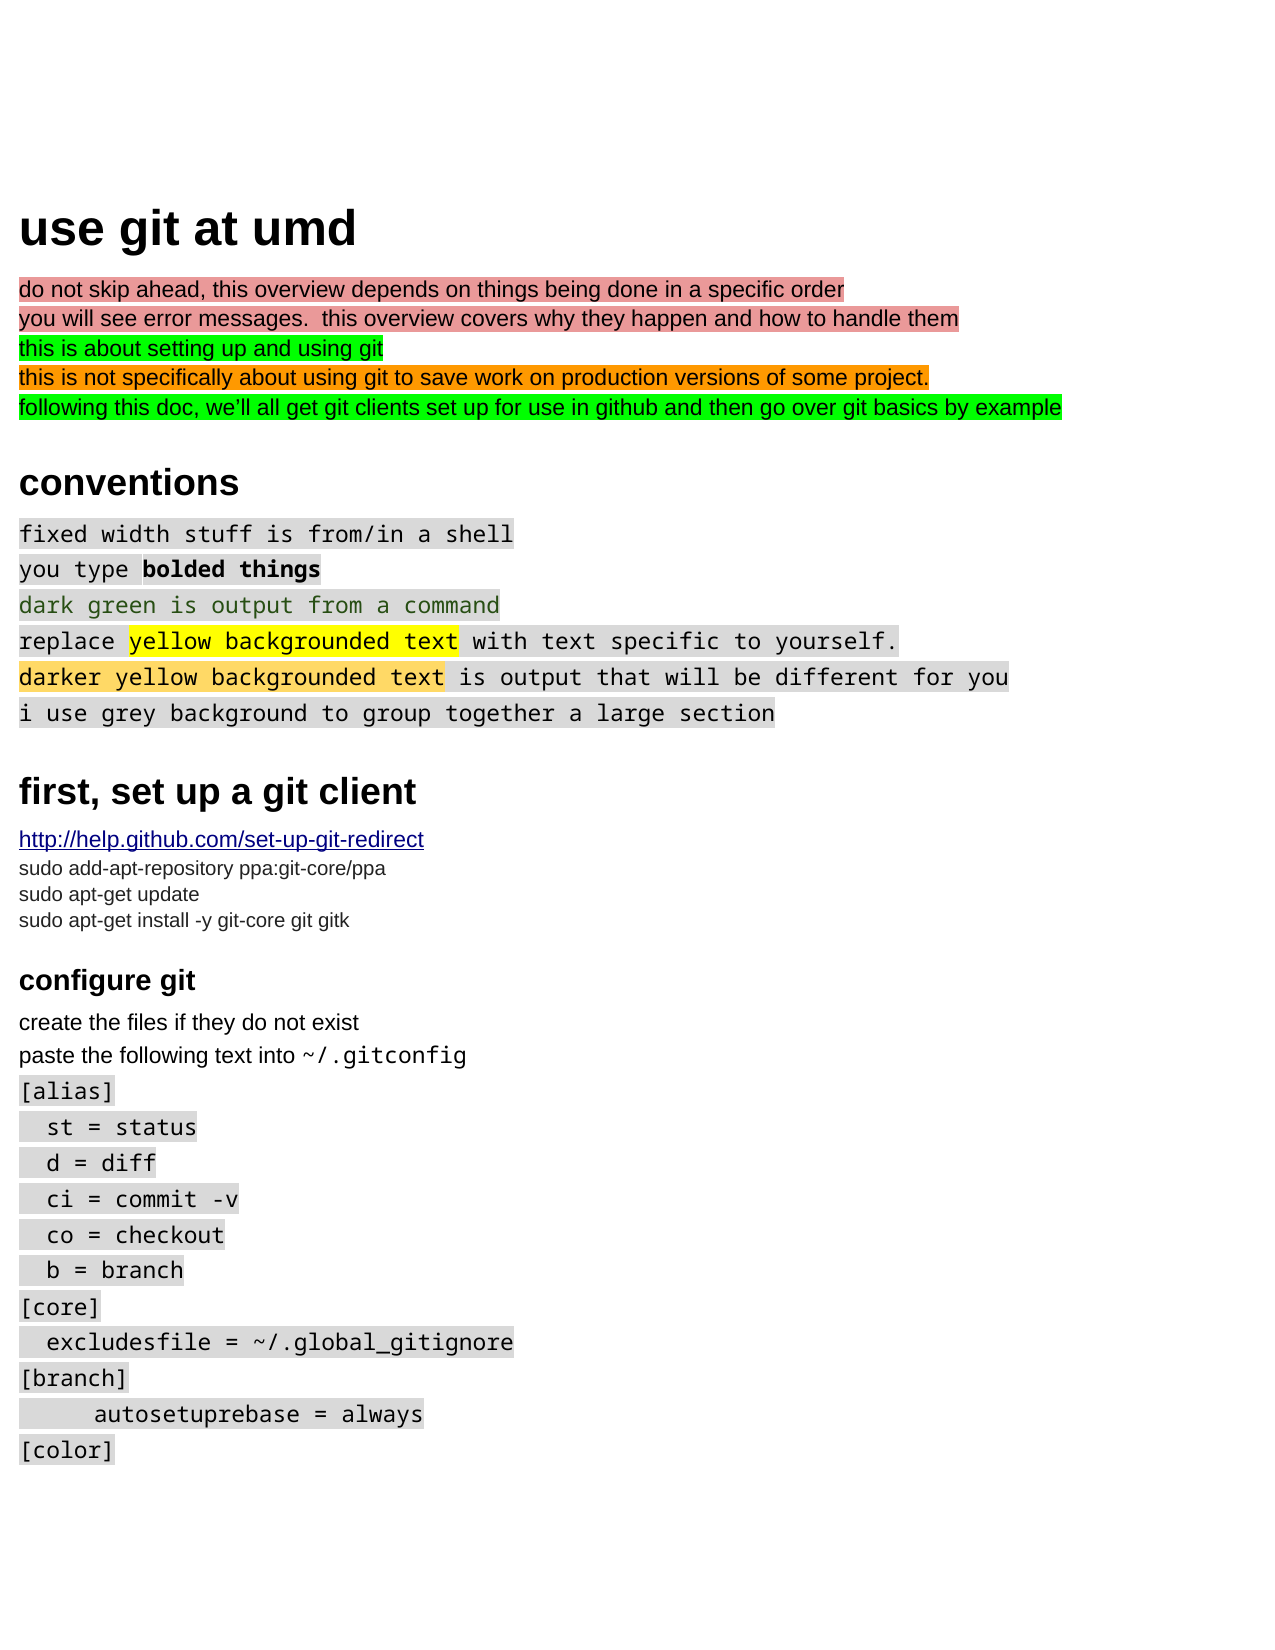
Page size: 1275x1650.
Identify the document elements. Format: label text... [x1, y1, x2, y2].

text sudo add-apt-repository ppa:git-core/ppa sudo apt-get update sudo apt-get install -y git-core git gitk [19, 856, 1256, 931]
text [branch] [19, 1362, 1256, 1393]
text autosetuprebase = always [19, 1398, 1256, 1429]
text replace yellow backgrounded text with text specific to yourself. [19, 625, 1256, 657]
text co = checkout [19, 1218, 1256, 1250]
text d = diff [19, 1147, 1256, 1178]
text dark green is output from a command [19, 589, 1256, 621]
text darker yellow backgrounded text is output that will be different for you [19, 661, 1256, 692]
subtitle use git at umd [19, 200, 1256, 256]
text following this doc, we’ll all get git clients set up for use in github and then go over git basics by example [19, 394, 1256, 420]
text you will see error messages. this overview covers why they happen and how to handle them [19, 306, 1256, 332]
text [color] [19, 1434, 1256, 1465]
text you type bolded things [19, 553, 1256, 585]
text this is about setting up and using git [19, 335, 1256, 361]
text fixed width stuff is from/in a shell [19, 517, 1256, 549]
text do not skip ahead, this overview depends on things being done in a specific order [19, 277, 1256, 302]
text paste the following text into ~/.gitconfig [19, 1039, 1256, 1070]
text excludesfile = ~/.global_gitignore [19, 1326, 1256, 1358]
text [core] [19, 1290, 1256, 1322]
subtitle configure git [19, 964, 1256, 996]
text b = branch [19, 1254, 1256, 1286]
subtitle first, set up a git client [19, 771, 1256, 812]
text this is not specifically about using git to save work on production versions of some project. [19, 365, 1256, 390]
subtitle conventions [19, 461, 1256, 503]
text [alias] [19, 1075, 1256, 1106]
text ci = commit -v [19, 1183, 1256, 1214]
text i use grey background to group together a large section [19, 697, 1256, 728]
text st = status [19, 1111, 1256, 1142]
text http://help.github.com/set-up-git-redirect [19, 827, 1256, 853]
text create the files if they do not exist [19, 1009, 1256, 1035]
